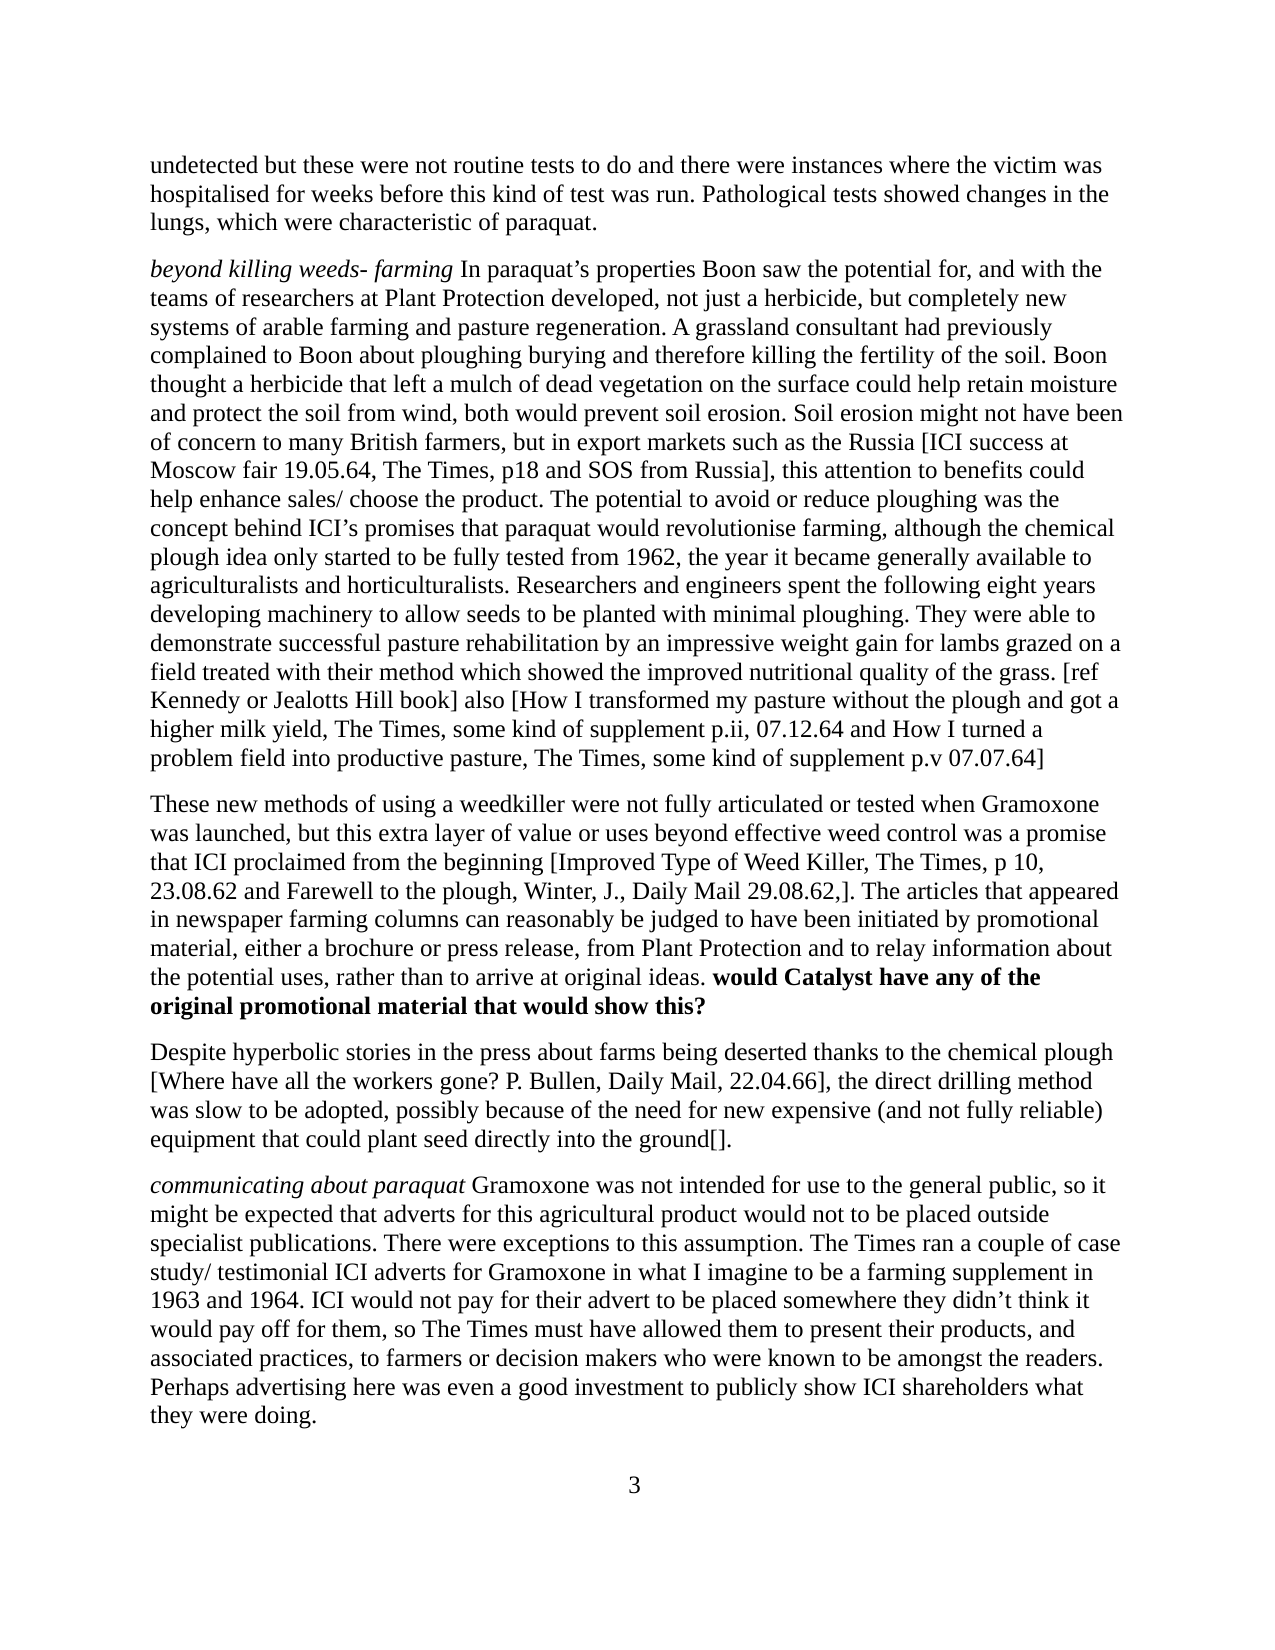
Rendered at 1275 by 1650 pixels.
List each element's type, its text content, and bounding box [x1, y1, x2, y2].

text communicating about paraquat Gramoxone was not intended for use to the general public, so it might be expected that adverts for this agricultural product would not to be placed outside specialist publications. There were exceptions to this assumption. The Times ran a couple of case study/ testimonial ICI adverts for Gramoxone in what I imagine to be a farming supplement in 1963 and 1964. ICI would not pay for their advert to be placed somewhere they didn’t think it would pay off for them, so The Times must have allowed them to present their products, and associated practices, to farmers or decision makers who were known to be amongst the readers. Perhaps advertising here was even a good investment to publicly show ICI shareholders what they were doing. [150, 1170, 1125, 1429]
text Despite hyperbolic stories in the press about farms being deserted thanks to the chemical plough [Where have all the workers gone? P. Bullen, Daily Mail, 22.04.66], the direct drilling method was slow to be adopted, possibly because of the need for new expensive (and not fully reliable) equipment that could plant seed directly into the ground[]. [150, 1037, 1125, 1152]
text beyond killing weeds- farming In paraquat’s properties Boon saw the potential for, and with the teams of researchers at Plant Protection developed, not just a herbicide, but completely new systems of arable farming and pasture regeneration. A grassland consultant had previously complained to Boon about ploughing burying and therefore killing the fertility of the soil. Boon thought a herbicide that left a mulch of dead vegetation on the surface could help retain moisture and protect the soil from wind, both would prevent soil erosion. Soil erosion might not have been of concern to many British farmers, but in export markets such as the Russia [ICI success at Moscow fair 19.05.64, The Times, p18 and SOS from Russia], this attention to benefits could help enhance sales/ choose the product. The potential to avoid or reduce ploughing was the concept behind ICI’s promises that paraquat would revolutionise farming, although the chemical plough idea only started to be fully tested from 1962, the year it became generally available to agriculturalists and horticulturalists. Researchers and engineers spent the following eight years developing machinery to allow seeds to be planted with minimal ploughing. They were able to demonstrate successful pasture rehabilitation by an impressive weight gain for lambs grazed on a field treated with their method which showed the improved nutritional quality of the grass. [ref Kennedy or Jealotts Hill book] also [How I transformed my pasture without the plough and got a higher milk yield, The Times, some kind of supplement p.ii, 07.12.64 and How I turned a problem field into productive pasture, The Times, some kind of supplement p.v 07.07.64] [150, 254, 1125, 772]
text undetected but these were not routine tests to do and there were instances where the victim was hospitalised for weeks before this kind of test was run. Pathological tests showed changes in the lungs, which were characteristic of paraquat. [150, 150, 1125, 236]
text These new methods of using a weedkiller were not fully articulated or tested when Gramoxone was launched, but this extra layer of value or uses beyond effective weed control was a promise that ICI proclaimed from the beginning [Improved Type of Weed Killer, The Times, p 10, 23.08.62 and Farewell to the plough, Winter, J., Daily Mail 29.08.62,]. The articles that appeared in newspaper farming columns can reasonably be judged to have been initiated by promotional material, either a brochure or press release, from Plant Protection and to relay information about the potential uses, rather than to arrive at original ideas. would Catalyst have any of the original promotional material that would show this? [150, 789, 1125, 1019]
